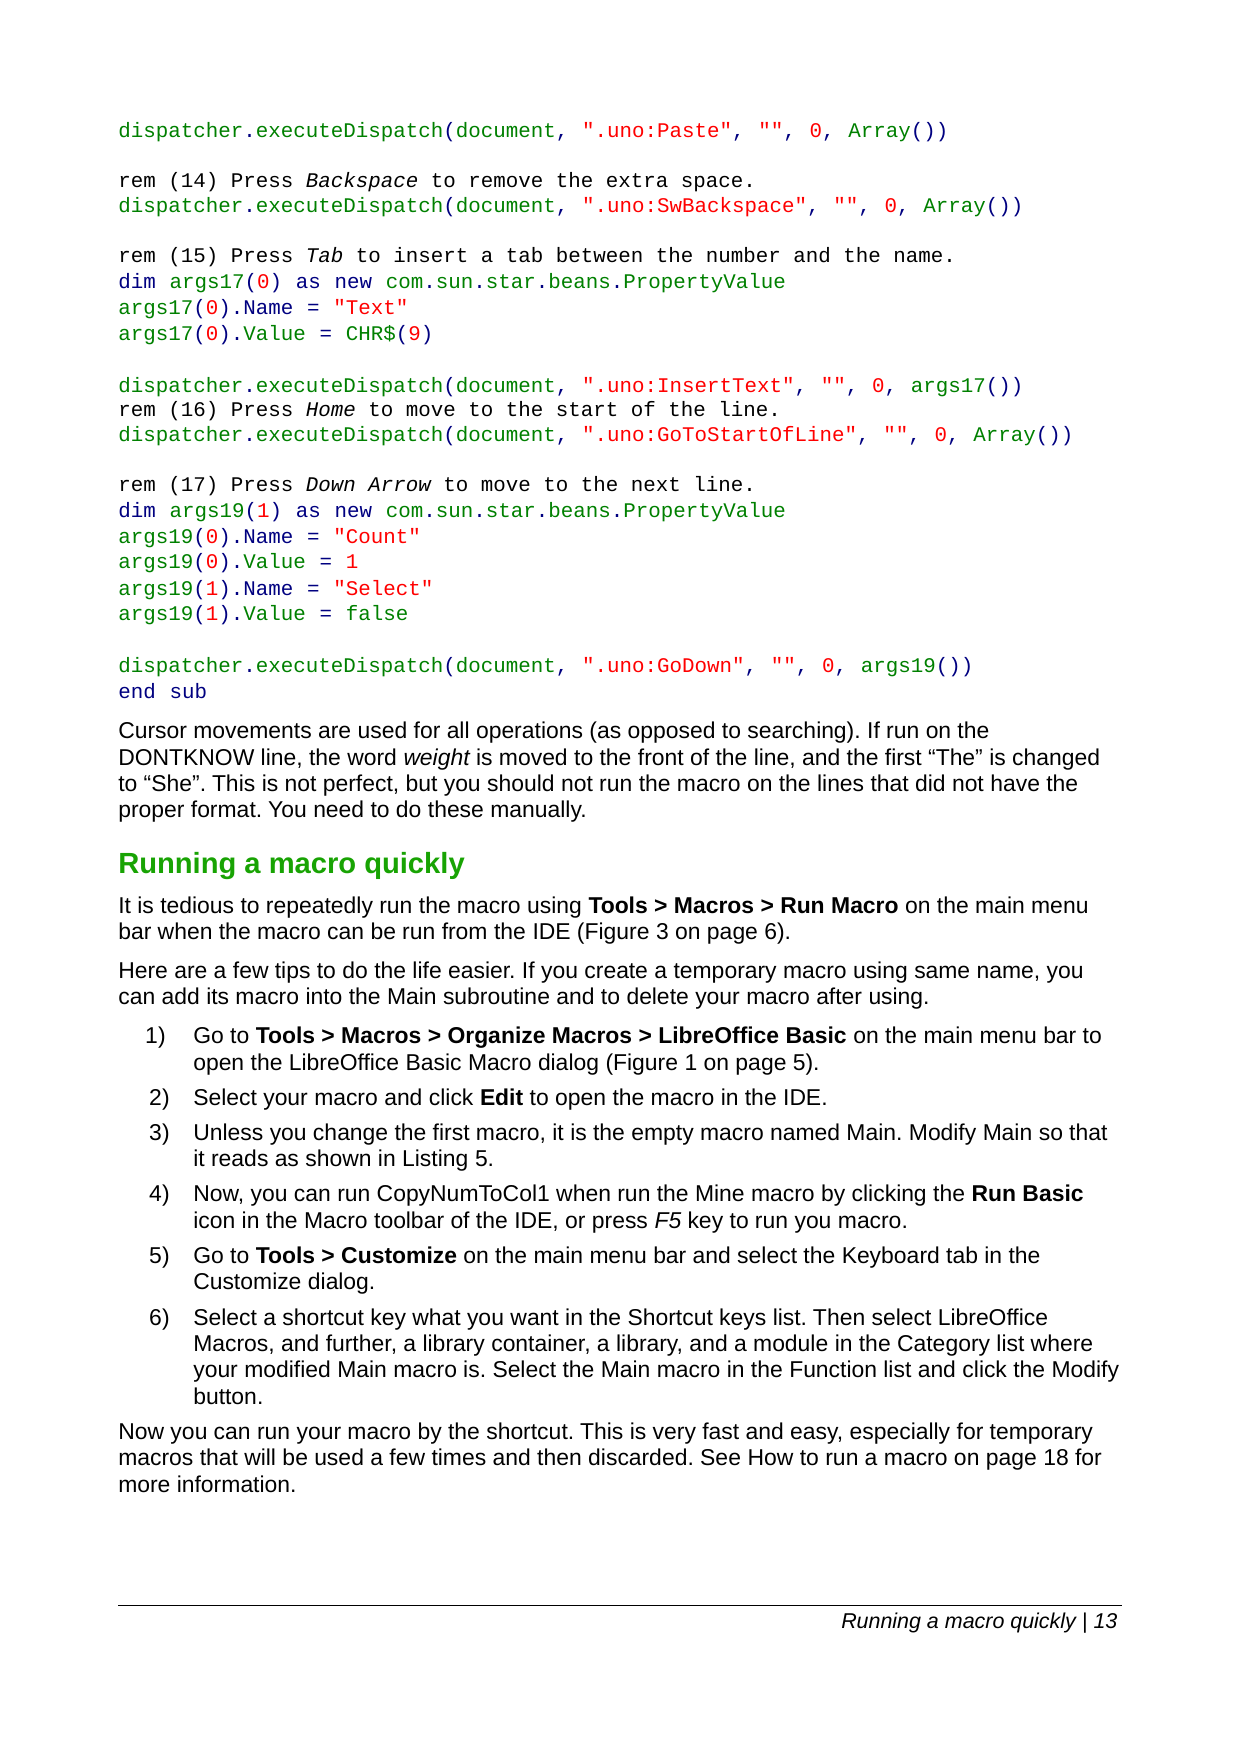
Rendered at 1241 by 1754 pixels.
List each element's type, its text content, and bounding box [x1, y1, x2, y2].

list Go to Tools > Macros > Organize Macros > LibreOffice Basic on the main menu bar to open the LibreOffice Basic Macro dialog (Figure 1 on page 5). [165, 1022, 1122, 1075]
list Select your macro and click Edit to open the macro in the IDE. [169, 1084, 1122, 1110]
text dim args17(0) as new com.sun.star.beans.PropertyValue [118, 269, 1122, 295]
list Go to Tools > Customize on the main menu bar and select the Keyboard tab in the Customize dialog. [169, 1242, 1122, 1295]
subtitle Running a macro quickly [118, 846, 1122, 880]
text dispatcher.executeDispatch(document, ".uno:GoToStartOfLine", "", 0, Array()) [118, 422, 1122, 448]
text dispatcher.executeDispatch(document, ".uno:Paste", "", 0, Array()) [118, 118, 1122, 144]
list Now, you can run CopyNumToCol1 when run the Mine macro by clicking the Run Basic icon in the Macro toolbar of the IDE, or press F5 key to run you macro. [169, 1180, 1122, 1233]
text args19(1).Value = false [118, 602, 1122, 628]
text dispatcher.executeDispatch(document, ".uno:SwBackspace", "", 0, Array()) [118, 194, 1122, 219]
list Select a shortcut key what you want in the Shortcut keys list. Then select LibreOffice Macros, and further, a library container, a library, and a module in the Category list where your modified Main macro is. Select the Main macro in the Function list and click the Modify button. [169, 1303, 1122, 1409]
list Here are a few tips to do the life easier. If you create a temporary macro using same name, you can add its macro into the Main subroutine and to delete your macro after using. [118, 957, 1122, 1009]
text dim args19(1) as new com.sun.star.beans.PropertyValue [118, 498, 1122, 524]
text args19(0).Value = 1 [118, 550, 1122, 576]
text rem (16) Press Home to move to the start of the line. [118, 399, 1122, 422]
text end sub [118, 679, 1122, 706]
text It is tedious to repeatedly run the macro using Tools > Macros > Run Macro on the main menu bar when the macro can be run from the IDE (Figure 3 on page 6). [118, 892, 1122, 944]
text dispatcher.executeDispatch(document, ".uno:GoDown", "", 0, args19()) [118, 654, 1122, 679]
text args19(1).Name = "Select" [118, 576, 1122, 602]
text args19(0).Name = "Count" [118, 524, 1122, 550]
text args17(0).Name = "Text" [118, 295, 1122, 321]
text dispatcher.executeDispatch(document, ".uno:InsertText", "", 0, args17()) [118, 373, 1122, 399]
text args17(0).Value = CHR$(9) [118, 321, 1122, 347]
text Now you can run your macro by the shortcut. This is very fast and easy, especially for temporary macros that will be used a few times and then discarded. See How to run a macro on page 18 for more information. [118, 1418, 1122, 1497]
text Cursor movements are used for all operations (as opposed to searching). If run on the DONTKNOW line, the word weight is moved to the front of the line, and the first “The” is changed to “She”. This is not perfect, but you should not run the macro on the lines that did not have the proper format. You need to do these manually. [118, 717, 1122, 823]
list Unless you change the first macro, it is the empty macro named Main. Modify Main so that it reads as shown in Listing 5. [169, 1119, 1122, 1172]
text rem (15) Press Tab to insert a tab between the number and the name. [118, 246, 1122, 269]
text rem (14) Press Backspace to remove the extra space. [118, 170, 1122, 194]
text rem (17) Press Down Arrow to move to the next line. [118, 474, 1122, 498]
